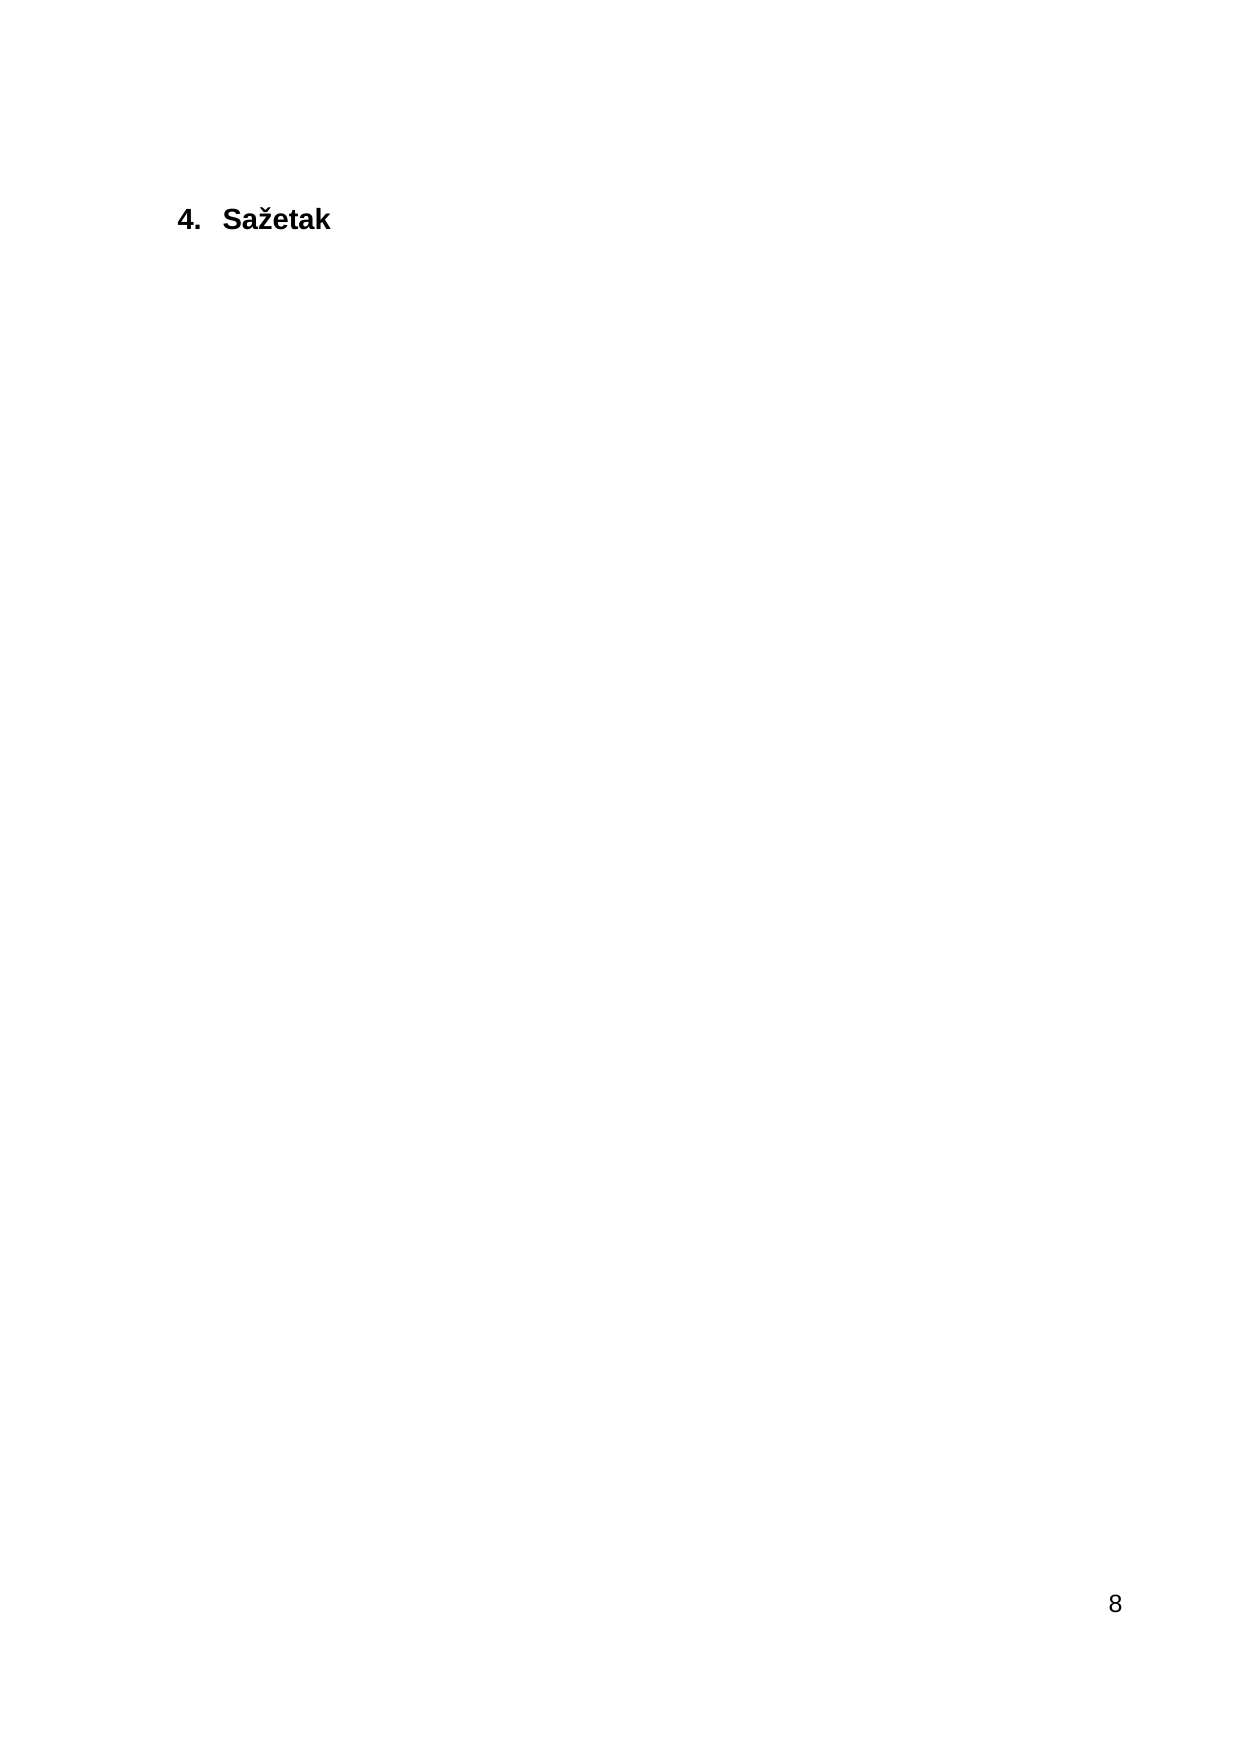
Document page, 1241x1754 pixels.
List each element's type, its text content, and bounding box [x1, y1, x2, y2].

subtitle Sažetak [177, 202, 1122, 236]
